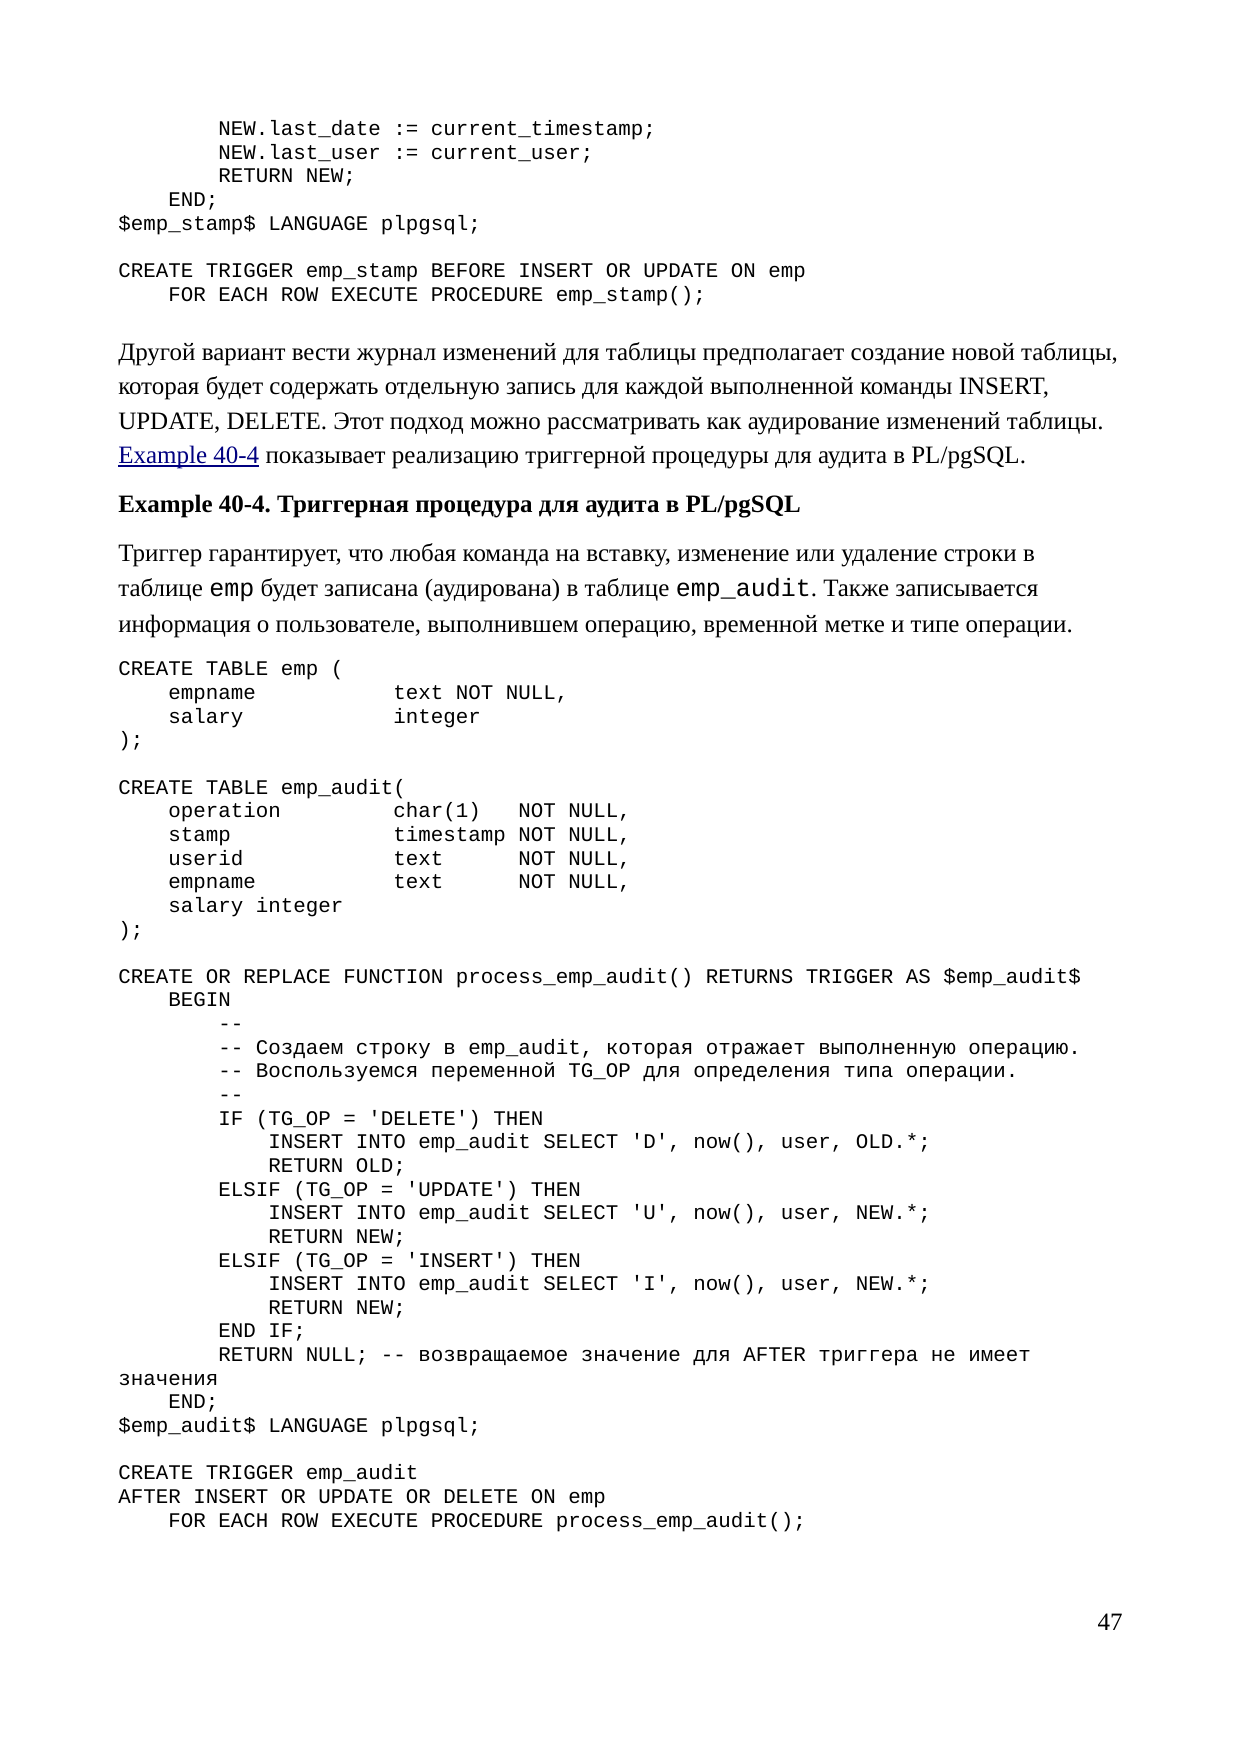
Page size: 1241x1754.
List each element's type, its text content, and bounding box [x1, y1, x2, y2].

text INSERT INTO emp_audit SELECT 'D', now(), user, OLD.*; [118, 1131, 1122, 1155]
text CREATE TRIGGER emp_stamp BEFORE INSERT OR UPDATE ON emp [118, 260, 1122, 284]
text $emp_stamp$ LANGUAGE plpgsql; [118, 213, 1122, 236]
text CREATE OR REPLACE FUNCTION process_emp_audit() RETURNS TRIGGER AS $emp_audit$ [118, 966, 1122, 989]
text RETURN OLD; [118, 1155, 1122, 1179]
text ELSIF (TG_OP = 'UPDATE') THEN [118, 1179, 1122, 1202]
text CREATE TABLE emp ( [118, 658, 1122, 682]
text $emp_audit$ LANGUAGE plpgsql; [118, 1415, 1122, 1439]
text empname text NOT NULL, [118, 871, 1122, 895]
text operation char(1) NOT NULL, [118, 800, 1122, 824]
text CREATE TRIGGER emp_audit [118, 1462, 1122, 1486]
text INSERT INTO emp_audit SELECT 'I', now(), user, NEW.*; [118, 1273, 1122, 1297]
text RETURN NEW; [118, 1226, 1122, 1249]
text END IF; [118, 1321, 1122, 1344]
text Другой вариант вести журнал изменений для таблицы предполагает создание новой таблицы, которая будет содержать отдельную запись для каждой выполненной команды INSERT, UPDATE, DELETE. Этот подход можно рассматривать как аудирование изменений таблицы. Example 40-4 показывает реализацию триггерной процедуры для аудита в PL/pgSQL. [118, 337, 1122, 469]
text END; [118, 189, 1122, 213]
text -- Создаем строку в emp_audit, которая отражает выполненную операцию. [118, 1037, 1122, 1060]
text FOR EACH ROW EXECUTE PROCEDURE process_emp_audit(); [118, 1510, 1122, 1533]
text ); [118, 729, 1122, 753]
text RETURN NEW; [118, 165, 1122, 189]
text empname text NOT NULL, [118, 682, 1122, 706]
text ELSIF (TG_OP = 'INSERT') THEN [118, 1249, 1122, 1273]
text salary integer [118, 895, 1122, 918]
text -- Воспользуемся переменной TG_OP для определения типа операции. [118, 1060, 1122, 1084]
text FOR EACH ROW EXECUTE PROCEDURE emp_stamp(); [118, 284, 1122, 307]
text Триггер гарантирует, что любая команда на вставку, изменение или удаление строки в таблице emp будет записана (аудирована) в таблице emp_audit. Также записывается информация о пользователе, выполнившем операцию, временной метке и типе операции. [118, 538, 1122, 638]
text ); [118, 918, 1122, 942]
text NEW.last_user := current_user; [118, 142, 1122, 165]
text RETURN NULL; -- возвращаемое значение для AFTER триггера не имеет значения [118, 1344, 1122, 1391]
text Example 40-4. Триггерная процедура для аудита в PL/pgSQL [118, 489, 1122, 518]
text stamp timestamp NOT NULL, [118, 824, 1122, 848]
text -- [118, 1013, 1122, 1037]
text NEW.last_date := current_timestamp; [118, 118, 1122, 142]
text RETURN NEW; [118, 1297, 1122, 1321]
text INSERT INTO emp_audit SELECT 'U', now(), user, NEW.*; [118, 1202, 1122, 1226]
text AFTER INSERT OR UPDATE OR DELETE ON emp [118, 1486, 1122, 1510]
text salary integer [118, 706, 1122, 729]
text userid text NOT NULL, [118, 848, 1122, 871]
text IF (TG_OP = 'DELETE') THEN [118, 1108, 1122, 1131]
text CREATE TABLE emp_audit( [118, 777, 1122, 800]
text BEGIN [118, 989, 1122, 1013]
text -- [118, 1084, 1122, 1108]
text END; [118, 1391, 1122, 1415]
